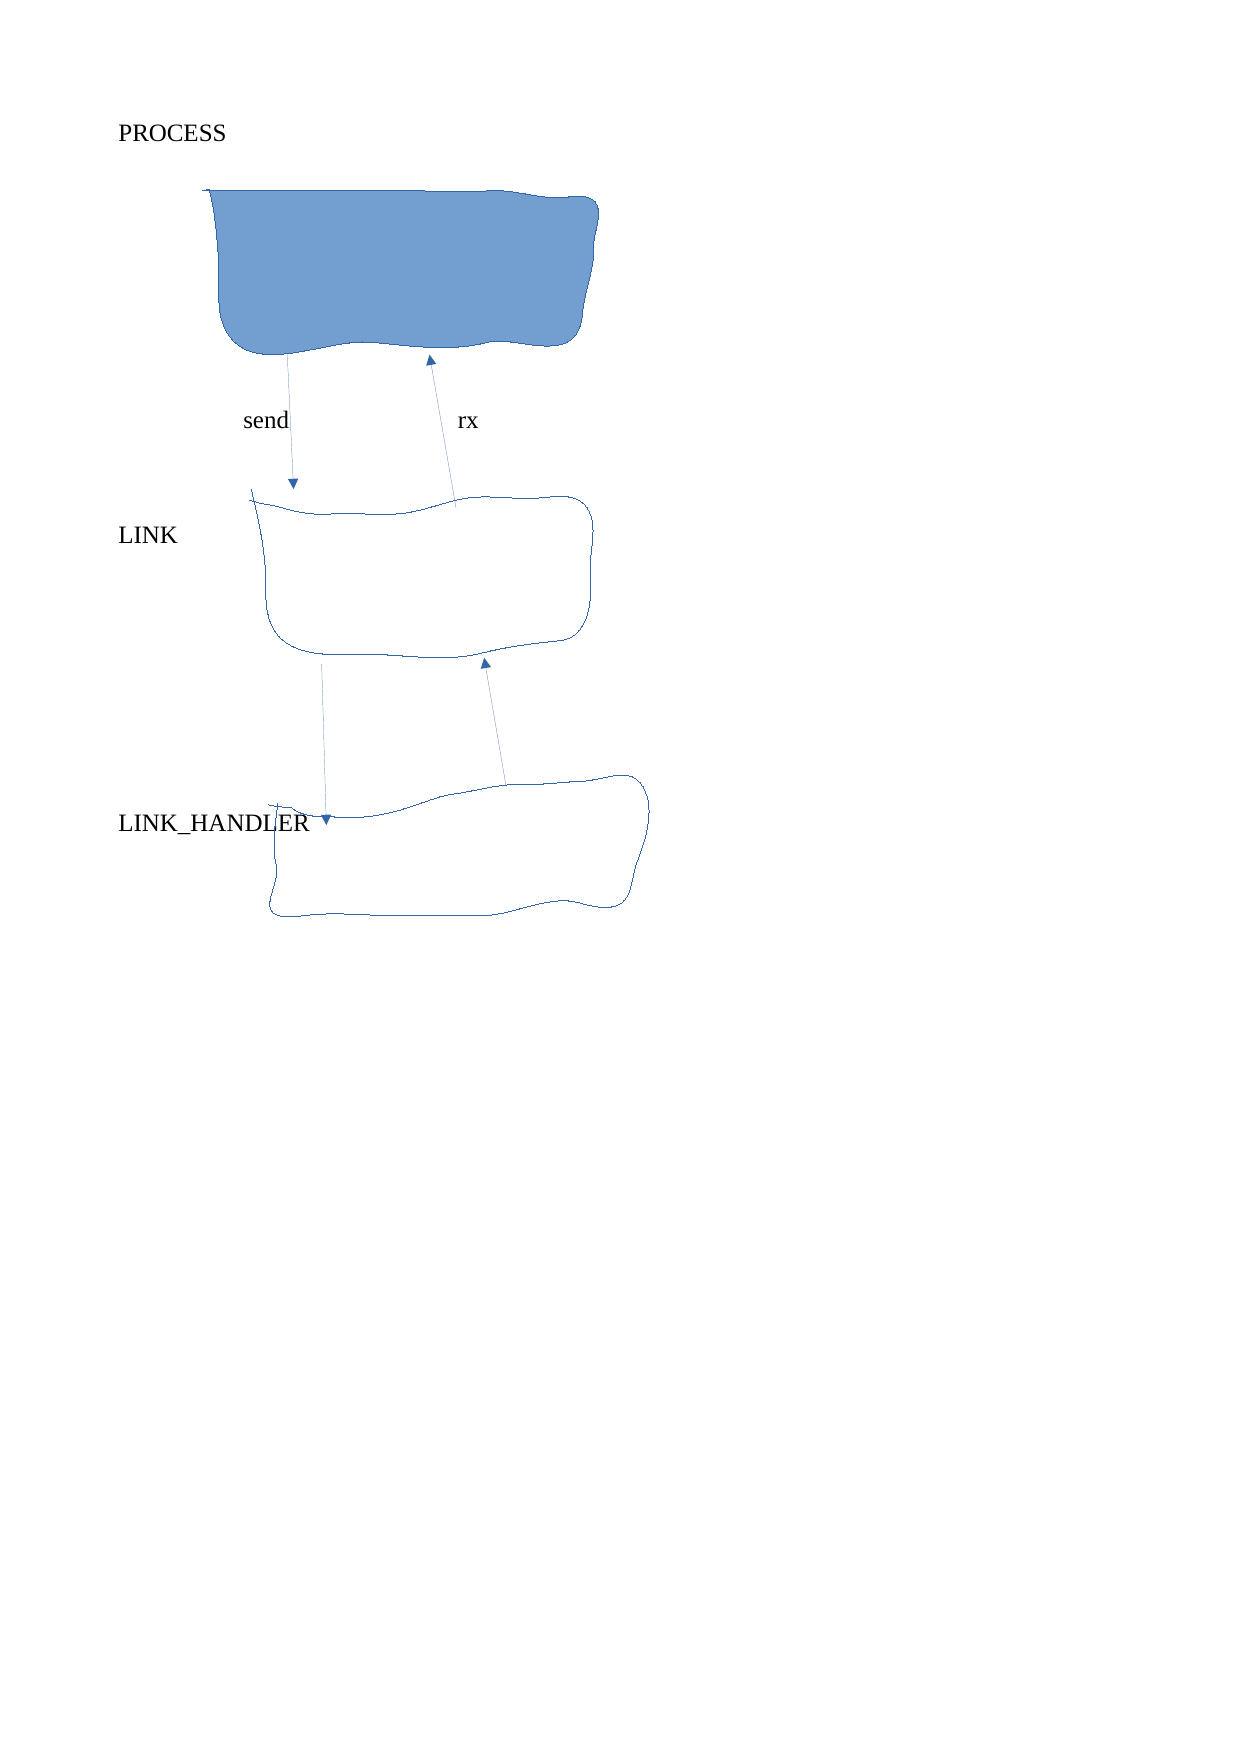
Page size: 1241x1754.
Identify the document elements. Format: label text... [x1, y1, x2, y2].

text [290, 406, 442, 434]
text LINK [118, 521, 1122, 549]
text PROCESS [118, 118, 1122, 147]
text LINK_HANDLER [118, 808, 1122, 837]
text send [118, 406, 290, 434]
text rx [439, 406, 1122, 434]
